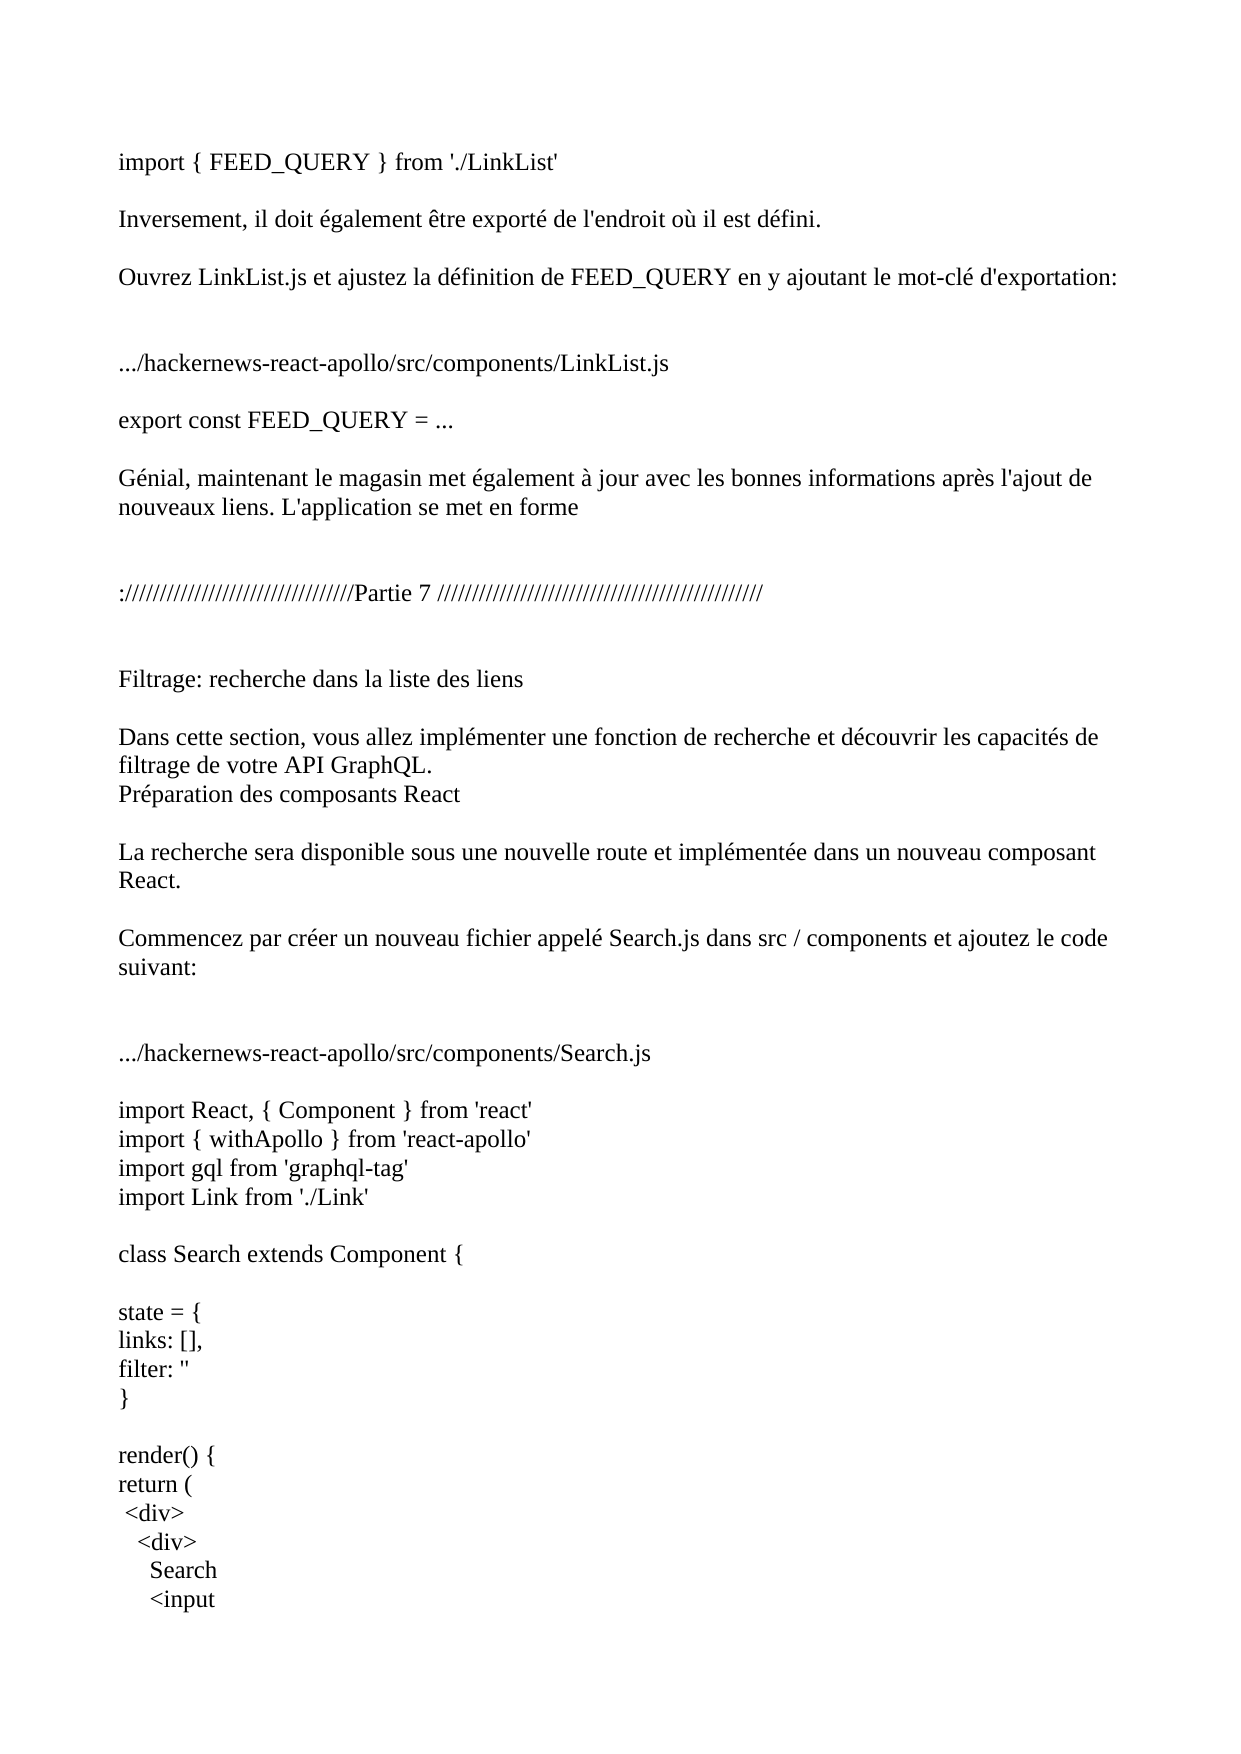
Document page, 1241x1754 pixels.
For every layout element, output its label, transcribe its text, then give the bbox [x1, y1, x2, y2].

text import gql from 'graphql-tag' [118, 1153, 1122, 1182]
text filter: '' [118, 1354, 1122, 1383]
text <div> [118, 1498, 1122, 1527]
text Génial, maintenant le magasin met également à jour avec les bonnes informations après l'ajout de nouveaux liens. L'application se met en forme [118, 463, 1122, 521]
text Préparation des composants React [118, 779, 1122, 808]
text Commencez par créer un nouveau fichier appelé Search.js dans src / components et ajoutez le code suivant: [118, 923, 1122, 981]
text } [118, 1383, 1122, 1412]
text Ouvrez LinkList.js et ajustez la définition de FEED_QUERY en y ajoutant le mot-clé d'exportation: [118, 262, 1122, 291]
text Dans cette section, vous allez implémenter une fonction de recherche et découvrir les capacités de filtrage de votre API GraphQL. [118, 722, 1122, 779]
text render() { [118, 1441, 1122, 1469]
text links: [], [118, 1326, 1122, 1354]
text <div> [118, 1527, 1122, 1556]
text import { FEED_QUERY } from './LinkList' [118, 147, 1122, 176]
text class Search extends Component { [118, 1239, 1122, 1268]
text <input [118, 1584, 1122, 1613]
text Search [118, 1556, 1122, 1584]
text ://///////////////////////////////Partie 7 /////////////////////////////////////////////// [118, 578, 1122, 607]
text Inversement, il doit également être exporté de l'endroit où il est défini. [118, 204, 1122, 233]
text import { withApollo } from 'react-apollo' [118, 1124, 1122, 1153]
text import Link from './Link' [118, 1182, 1122, 1211]
text export const FEED_QUERY = ... [118, 406, 1122, 434]
text return ( [118, 1469, 1122, 1498]
text La recherche sera disponible sous une nouvelle route et implémentée dans un nouveau composant React. [118, 837, 1122, 894]
text Filtrage: recherche dans la liste des liens [118, 664, 1122, 693]
text state = { [118, 1297, 1122, 1326]
text .../hackernews-react-apollo/src/components/LinkList.js [118, 348, 1122, 377]
text import React, { Component } from 'react' [118, 1096, 1122, 1124]
text .../hackernews-react-apollo/src/components/Search.js [118, 1038, 1122, 1067]
